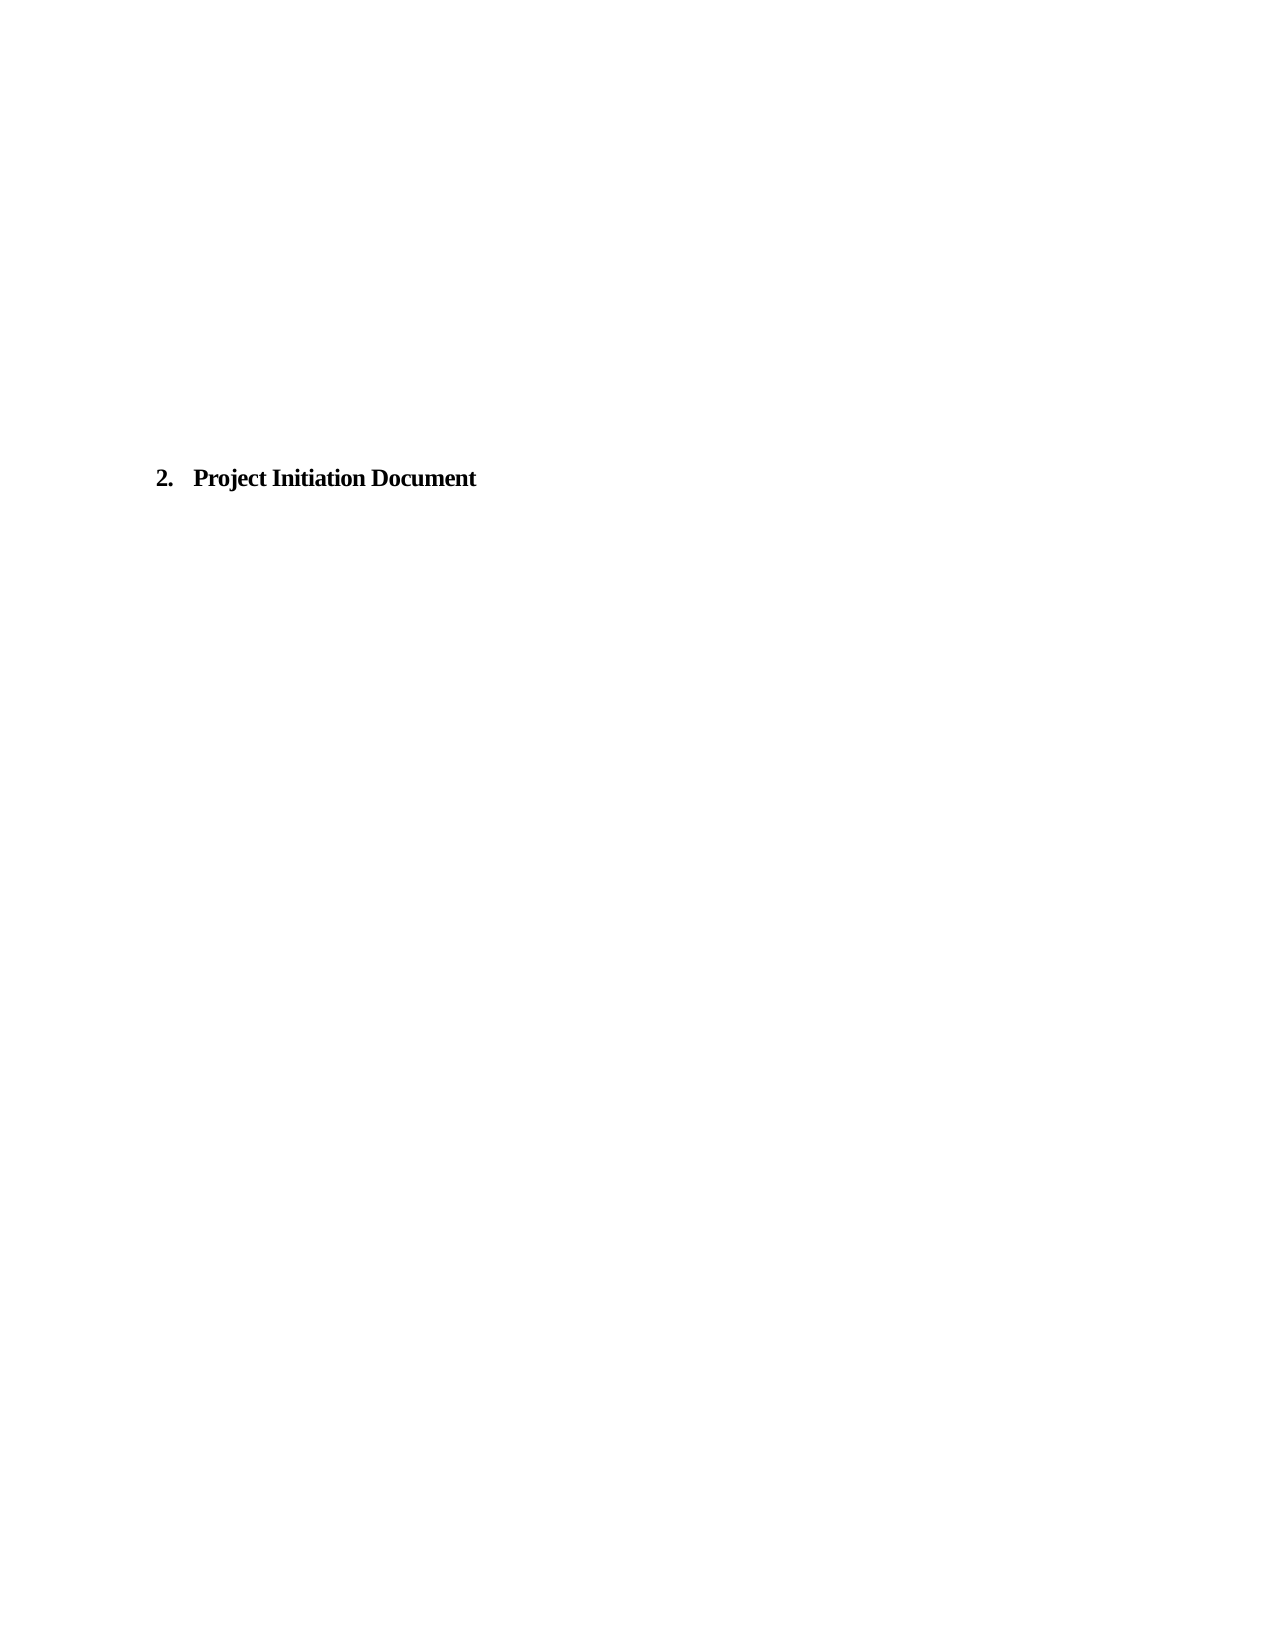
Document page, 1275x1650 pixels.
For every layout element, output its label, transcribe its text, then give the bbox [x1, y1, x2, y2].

list Project Initiation Document [156, 463, 1157, 492]
